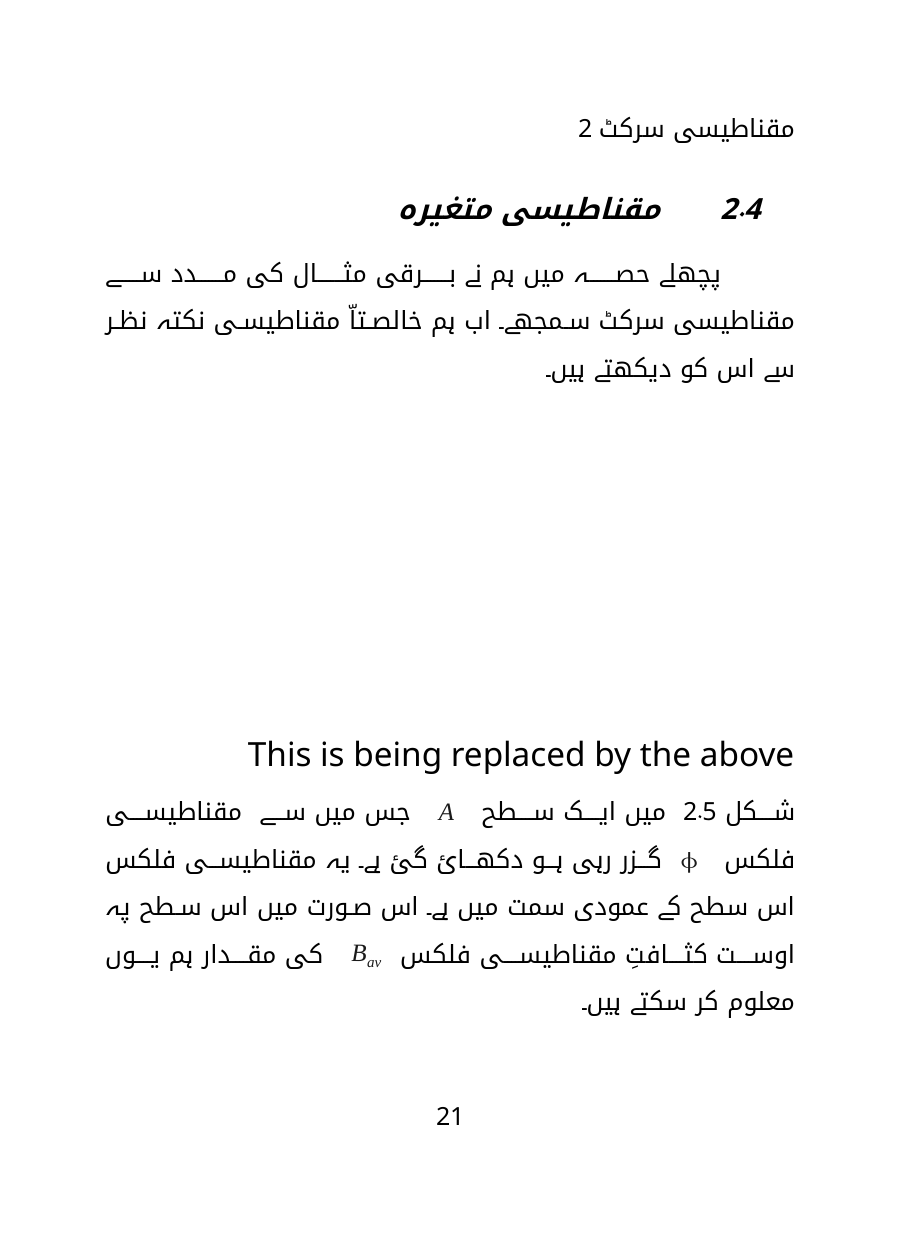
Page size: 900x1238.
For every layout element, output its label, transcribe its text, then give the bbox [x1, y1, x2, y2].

text شکل 2.5 میں ایک سطح جس میں سے مقناطیسی فلکس گزر رہی ہو دکھائ گئ ہے۔ یہ مقناطیسی فلکس اس سطح کے عمودی سمت میں ہے۔ اس صورت میں اس سطح پہ اوست کثافتِ مقناطیسی فلکس کی مقدار ہم یوں معلوم کر سکتے ہیں۔ [105, 789, 795, 1026]
text This is being replaced by the above [105, 731, 795, 776]
subtitle مقناطیسی متغیرہ [105, 182, 720, 238]
text پچھلے حصہ میں ہم نے برقی مثال کی مدد سے مقناطیسی سرکٹ سمجھے۔ اب ہم خالصتاّ مقناطیسی نکتہ نظر سے اس کو دیکھتے ہیں۔ [105, 250, 795, 392]
